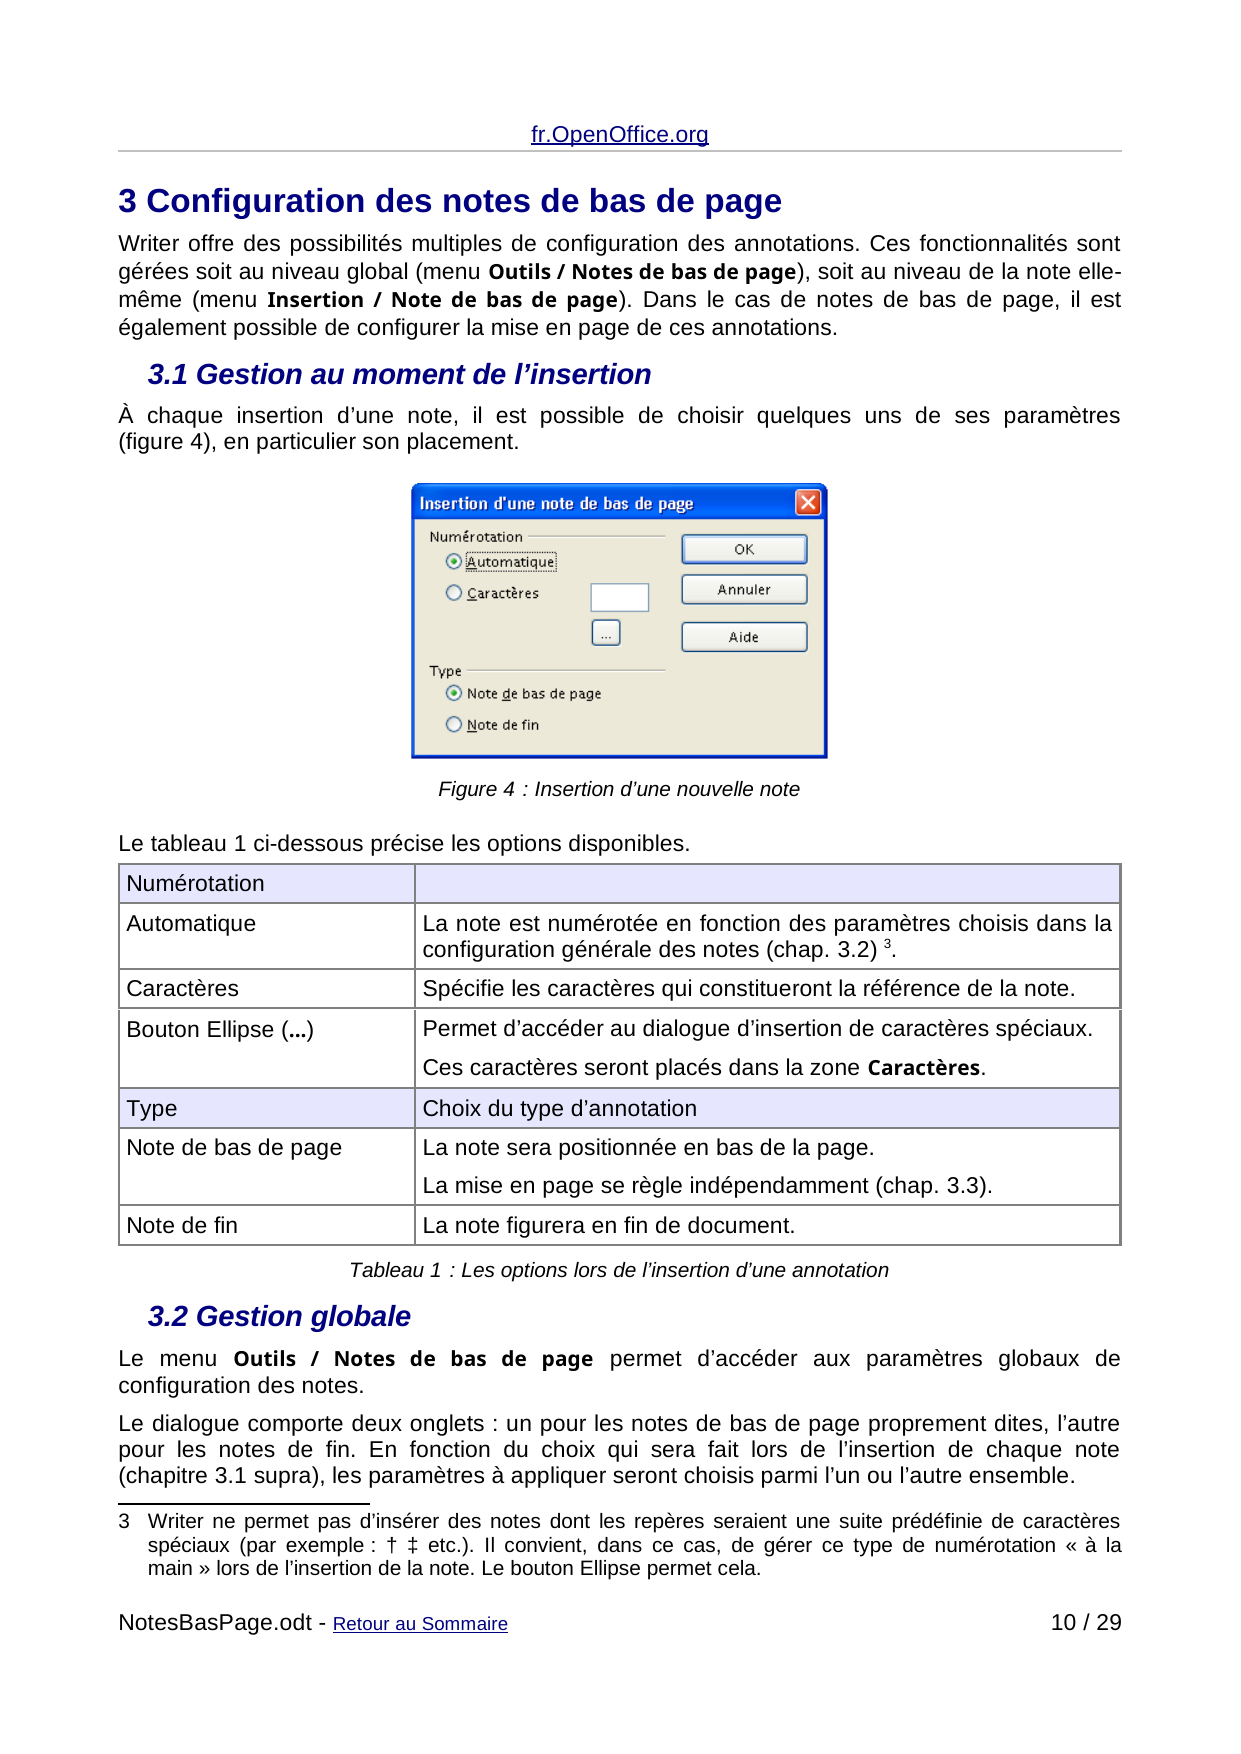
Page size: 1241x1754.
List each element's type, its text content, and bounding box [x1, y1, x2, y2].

table_cell Automatique [120, 904, 414, 968]
table_cell Choix du type d’annotation [416, 1089, 1119, 1127]
text Writer offre des possibilités multiples de configuration des annotations. Ces fonctionnalités sont gérées soit au niveau global (menu Outils / Notes de bas de page), soit au niveau de la note elle-même (menu Insertion / Note de bas de page). Dans le cas de notes de bas de page, il est également possible de configurer la mise en page de ces annotations. [118, 231, 1122, 340]
text Le tableau 1 ci-dessous précise les options disponibles. [118, 466, 1122, 857]
text Le menu Outils / Notes de bas de page permet d’accéder aux paramètres globaux de configuration des notes. [118, 1344, 1122, 1398]
subtitle Gestion globale [148, 1300, 1122, 1332]
subtitle Configuration des notes de bas de page [118, 182, 1122, 219]
table_cell Type [120, 1089, 414, 1127]
table_cell La note est numérotée en fonction des paramètres choisis dans la configuration générale des notes (chap. 3.2) . [416, 904, 1119, 968]
text Le dialogue comporte deux onglets : un pour les notes de bas de page proprement dites, l’autre pour les notes de fin. En fonction du choix qui sera fait lors de l’insertion de chaque note (chapitre 3.1 supra), les paramètres à appliquer seront choisis parmi l’un ou l’autre ensemble. [118, 1410, 1122, 1488]
table_cell Spécifie les caractères qui constitueront la référence de la note. [416, 970, 1119, 1007]
table_cell Permet d’accéder au dialogue d’insertion de caractères spéciaux. Ces caractères seront placés dans la zone Caractères. [416, 1010, 1119, 1087]
table_cell Caractères [120, 970, 414, 1007]
table_cell Note de bas de page [120, 1129, 414, 1204]
text Figure 4 : Insertion d’une nouvelle note [411, 760, 829, 801]
table_cell Bouton Ellipse (...) [120, 1010, 414, 1087]
table_cell La note figurera en fin de document. [416, 1206, 1119, 1244]
table_header [416, 865, 1119, 902]
table_cell La note sera positionnée en bas de la page. La mise en page se règle indépendamment (chap. 3.3). [416, 1129, 1119, 1204]
picture [411, 483, 829, 760]
text À chaque insertion d’une note, il est possible de choisir quelques uns de ses paramètres (figure 4), en particulier son placement. [118, 402, 1122, 454]
subtitle Gestion au moment de l’insertion [148, 358, 1122, 390]
text Tableau 1 : Les options lors de l’insertion d’une annotation [118, 1258, 1122, 1282]
table_header Numérotation [120, 865, 414, 902]
table_cell Note de fin [120, 1206, 414, 1244]
